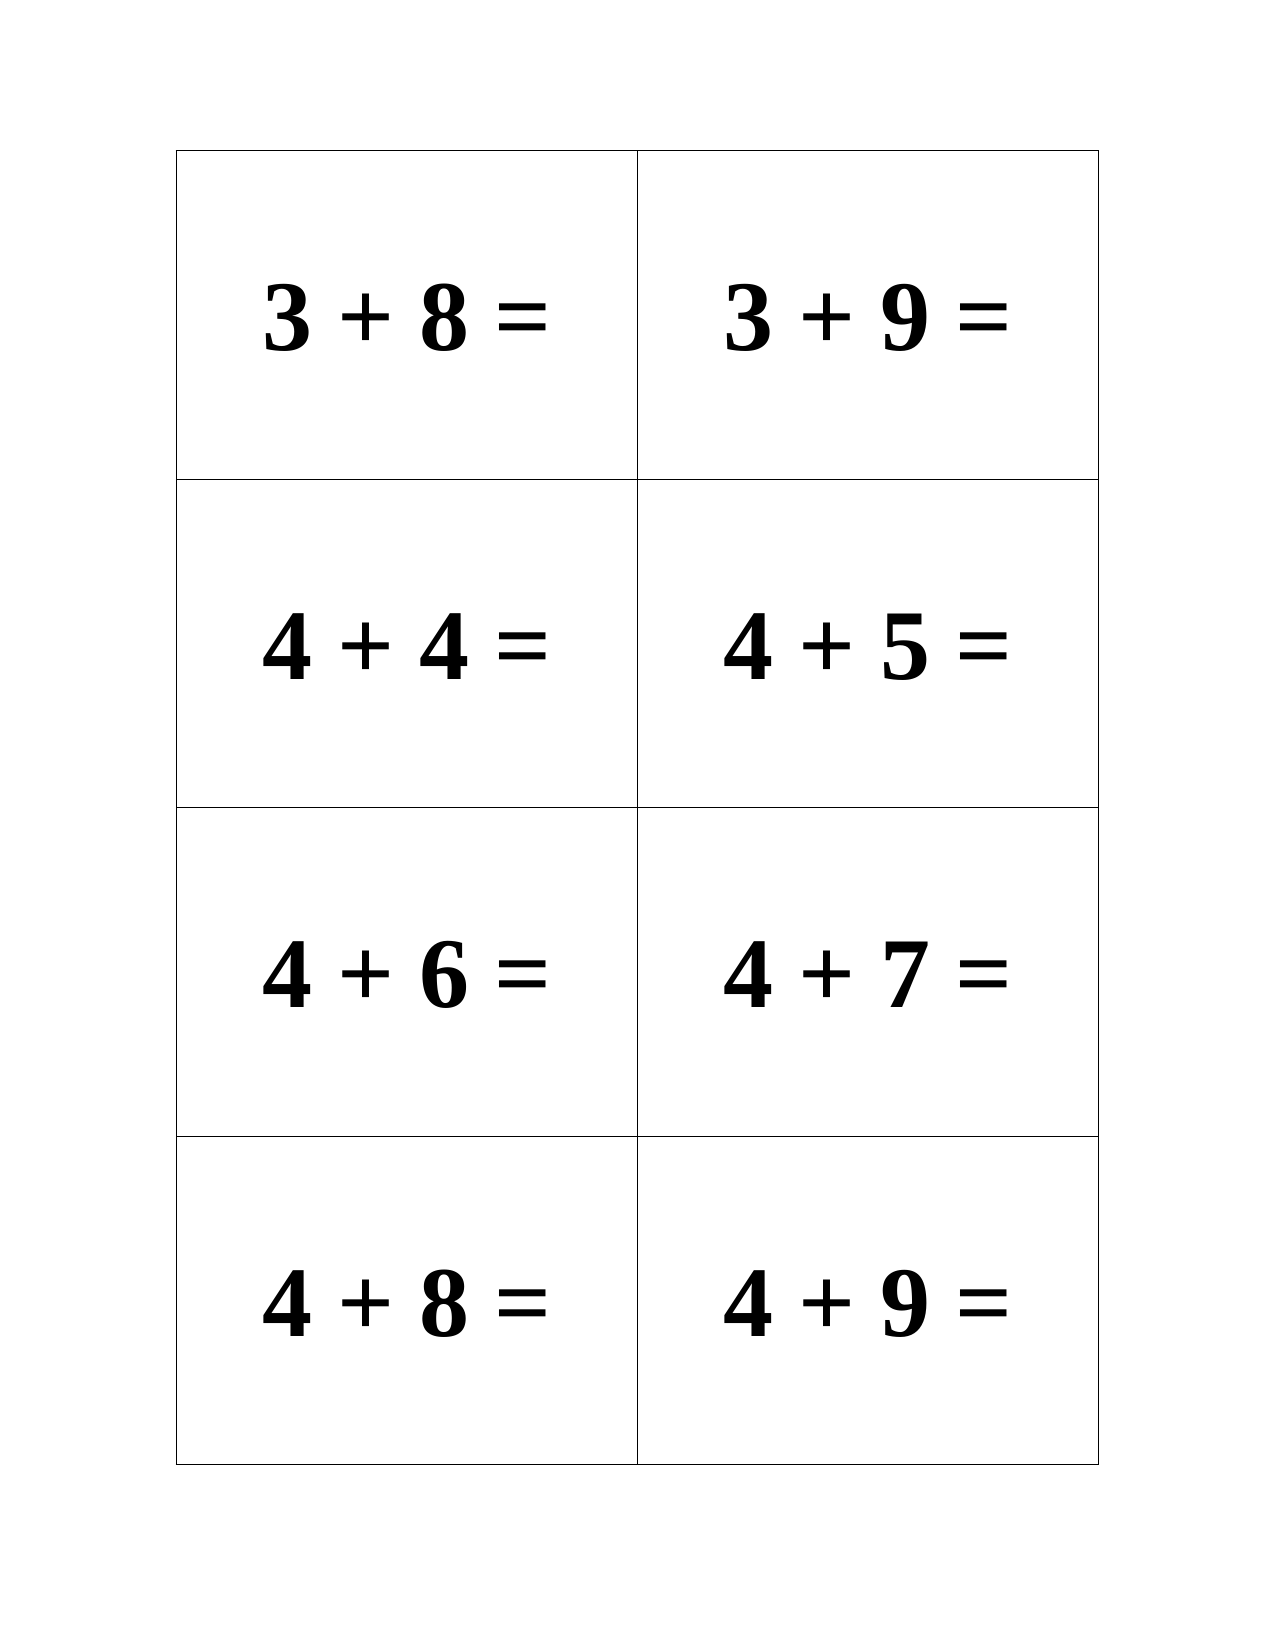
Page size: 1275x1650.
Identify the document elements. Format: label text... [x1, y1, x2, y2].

table_cell 3 + 9 = [638, 151, 1098, 478]
table_cell 3 + 8 = [177, 151, 637, 478]
table_cell 4 + 8 = [177, 1137, 637, 1464]
table_cell 4 + 5 = [638, 480, 1098, 807]
table_cell 4 + 9 = [638, 1137, 1098, 1464]
table_cell 4 + 6 = [177, 808, 637, 1136]
table_cell 4 + 4 = [177, 480, 637, 807]
table_cell 4 + 7 = [638, 808, 1098, 1136]
